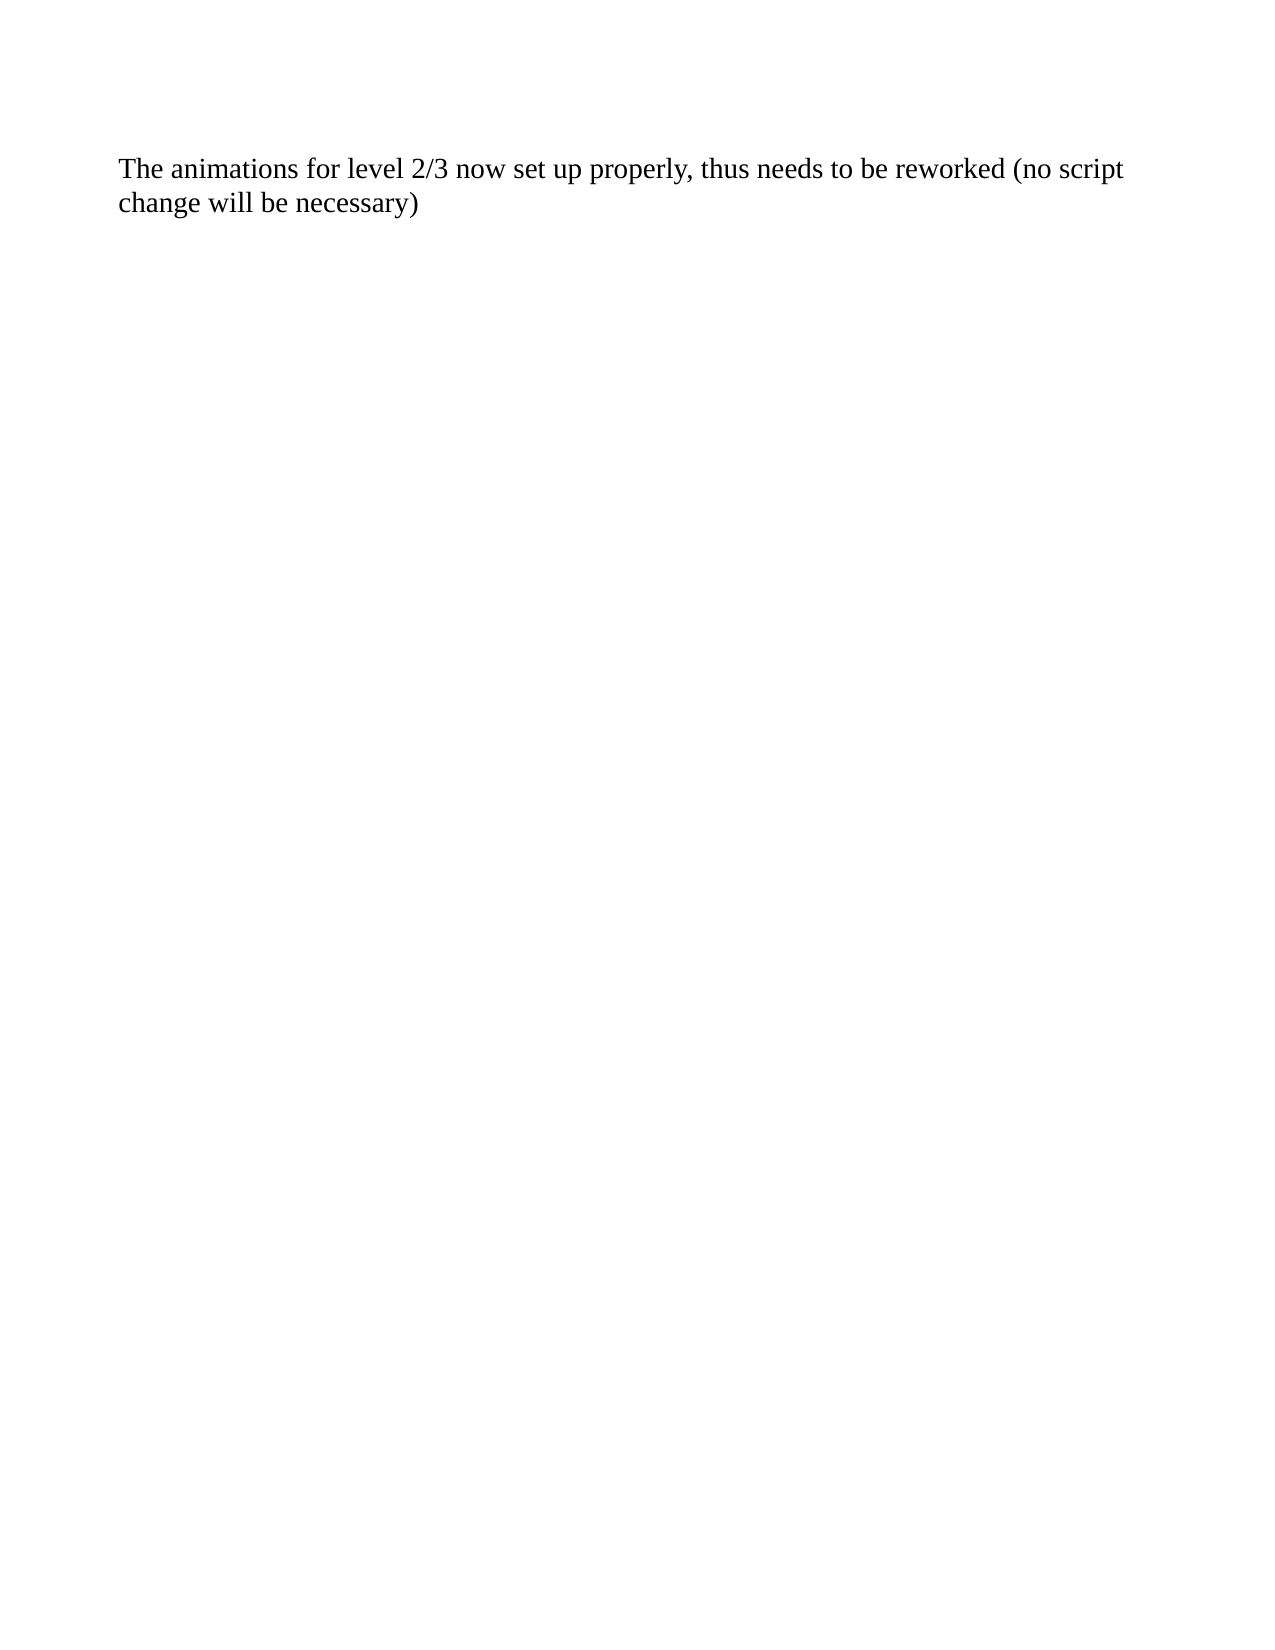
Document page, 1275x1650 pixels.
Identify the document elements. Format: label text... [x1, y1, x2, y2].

text The animations for level 2/3 now set up properly, thus needs to be reworked (no script change will be necessary) [118, 152, 1157, 219]
